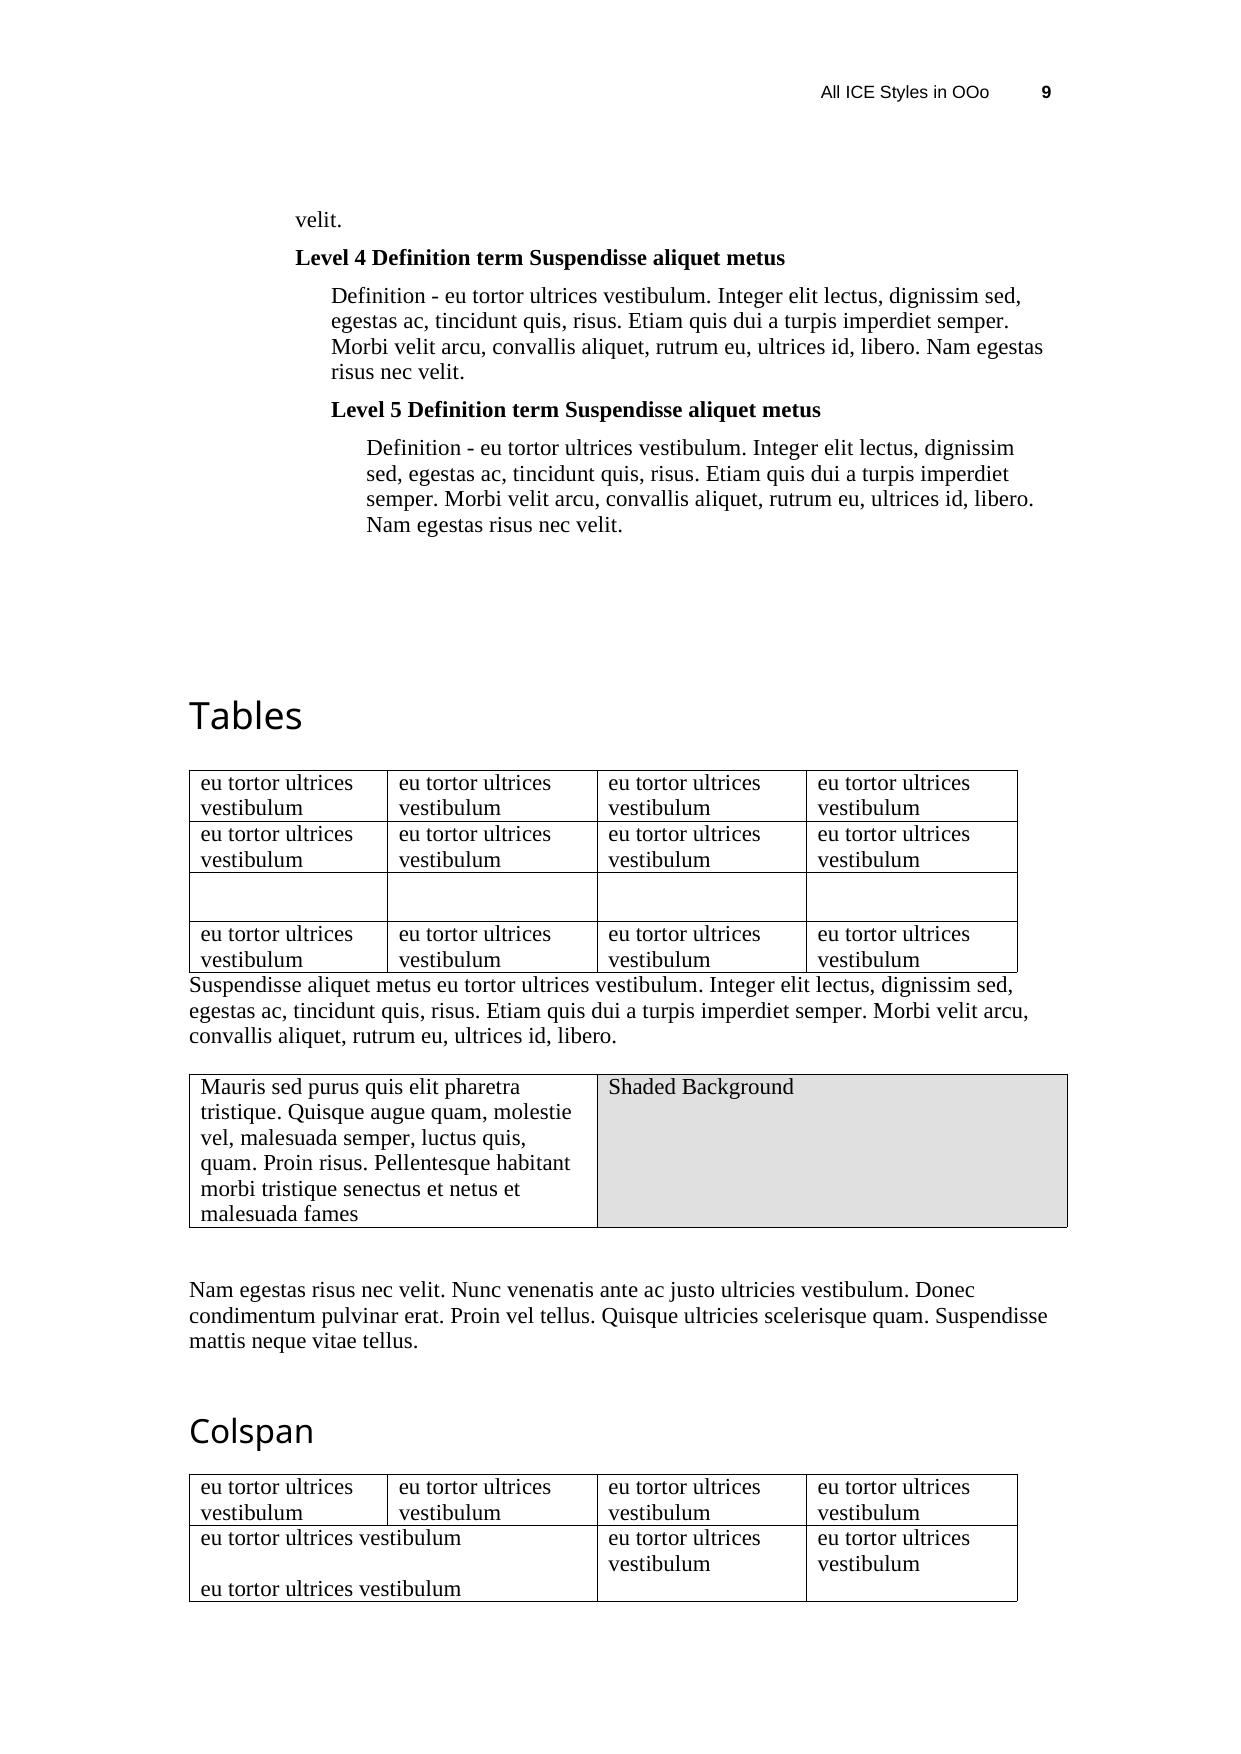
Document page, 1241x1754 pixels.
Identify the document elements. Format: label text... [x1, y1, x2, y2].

table_cell [388, 873, 597, 921]
table_cell eu tortor ultrices vestibulum [388, 822, 597, 872]
table_cell [598, 873, 806, 921]
table_cell eu tortor ultrices vestibulum [807, 922, 1017, 972]
table_header Mauris sed purus quis elit pharetra tristique. Quisque augue quam, molestie vel, malesuada semper, luctus quis, quam. Proin risus. Pellentesque habitant morbi tristique senectus et netus et malesuada fames [190, 1075, 597, 1227]
table_cell eu tortor ultrices vestibulum [190, 922, 387, 972]
table_header eu tortor ultrices vestibulum [190, 1475, 387, 1525]
text Level 5 Definition term Suspendisse aliquet metus [331, 397, 1051, 423]
table_cell eu tortor ultrices vestibulum [190, 822, 387, 872]
table_header Shaded Background [598, 1075, 1067, 1227]
table_cell eu tortor ultrices vestibulum [598, 922, 806, 972]
text Tables [189, 690, 1051, 741]
table_cell [807, 873, 1017, 921]
text velit. [295, 207, 1051, 232]
table_cell [190, 873, 387, 921]
text Definition - eu tortor ultrices vestibulum. Integer elit lectus, dignissim sed, egestas ac, tincidunt quis, risus. Etiam quis dui a turpis imperdiet semper. Morbi velit arcu, convallis aliquet, rutrum eu, ultrices id, libero. Nam egestas risus nec velit. [331, 283, 1051, 385]
text Level 4 Definition term Suspendisse aliquet metus [295, 245, 1051, 270]
table_header eu tortor ultrices vestibulum [598, 1475, 806, 1525]
table_header eu tortor ultrices vestibulum [388, 1475, 597, 1525]
text Suspendisse aliquet metus eu tortor ultrices vestibulum. Integer elit lectus, dignissim sed, egestas ac, tincidunt quis, risus. Etiam quis dui a turpis imperdiet semper. Morbi velit arcu, convallis aliquet, rutrum eu, ultrices id, libero. [189, 972, 1051, 1049]
table_header eu tortor ultrices vestibulum [807, 771, 1017, 821]
table_cell eu tortor ultrices vestibulum [807, 1526, 1017, 1601]
table_cell eu tortor ultrices vestibulum eu tortor ultrices vestibulum [190, 1526, 597, 1601]
table_cell eu tortor ultrices vestibulum [388, 922, 597, 972]
table_cell eu tortor ultrices vestibulum [598, 1526, 806, 1601]
table_cell eu tortor ultrices vestibulum [807, 822, 1017, 872]
table_cell eu tortor ultrices vestibulum [598, 822, 806, 872]
text Colspan [189, 1408, 1051, 1453]
table_header eu tortor ultrices vestibulum [807, 1475, 1017, 1525]
table_header eu tortor ultrices vestibulum [598, 771, 806, 821]
text Nam egestas risus nec velit. Nunc venenatis ante ac justo ultricies vestibulum. Donec condimentum pulvinar erat. Proin vel tellus. Quisque ultricies scelerisque quam. Suspendisse mattis neque vitae tellus. [189, 1277, 1051, 1354]
table_header eu tortor ultrices vestibulum [388, 771, 597, 821]
table_header eu tortor ultrices vestibulum [190, 771, 387, 821]
text Definition - eu tortor ultrices vestibulum. Integer elit lectus, dignissim sed, egestas ac, tincidunt quis, risus. Etiam quis dui a turpis imperdiet semper. Morbi velit arcu, convallis aliquet, rutrum eu, ultrices id, libero. Nam egestas risus nec velit. [366, 435, 1051, 537]
